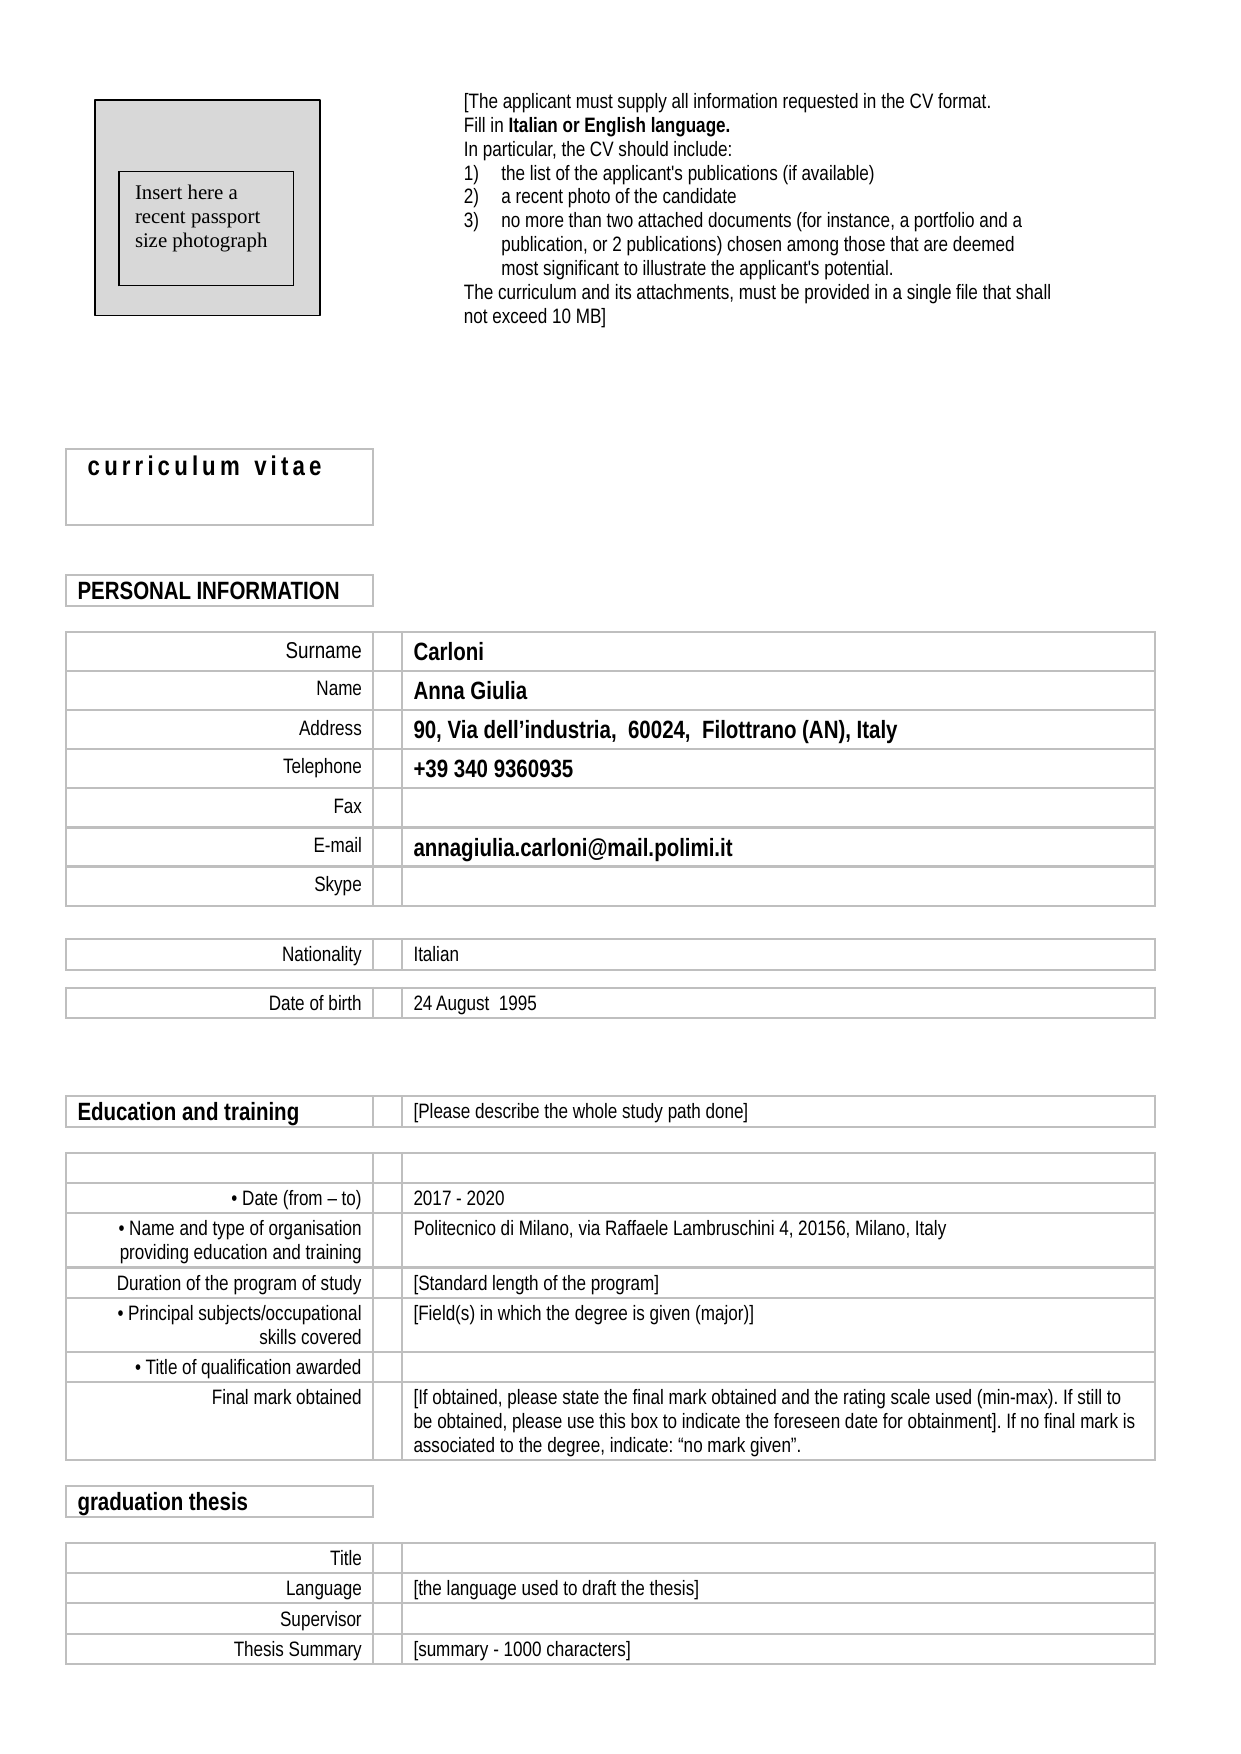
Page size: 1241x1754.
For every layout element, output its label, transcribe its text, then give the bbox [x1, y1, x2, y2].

table_cell Duration of the program of study [67, 1269, 372, 1297]
list Insert here a recent passport size photograph [135, 180, 278, 252]
table_header [403, 1154, 1154, 1182]
table_cell Politecnico di Milano, via Raffaele Lambruschini 4, 20156, Milano, Italy [403, 1214, 1154, 1266]
table_cell [Standard length of the program] [403, 1269, 1154, 1297]
table_cell [374, 1299, 401, 1351]
table_cell [374, 789, 401, 826]
text The curriculum and its attachments, must be provided in a single file that shall not exceed 10 MB] [464, 280, 1053, 328]
table_cell [403, 1604, 1154, 1632]
table_cell +39 340 9360935 [403, 750, 1154, 787]
table_header graduation thesis [67, 1487, 372, 1516]
table_header PERSONAL INFORMATION [67, 576, 372, 605]
table_cell • Principal subjects/occupational skills covered [67, 1299, 372, 1351]
table_header [374, 633, 401, 670]
table_header Title [67, 1544, 372, 1572]
table_cell [374, 750, 401, 787]
table_cell E-mail [67, 829, 372, 865]
table_cell [374, 711, 401, 748]
table_header [374, 989, 401, 1017]
table_cell • Title of qualification awarded [67, 1353, 372, 1381]
table_cell [403, 1353, 1154, 1381]
table_header [403, 1544, 1154, 1572]
text Fill in Italian or English language. [464, 113, 1053, 137]
table_cell [403, 789, 1154, 826]
text In particular, the CV should include: [464, 137, 1053, 161]
table_header [Please describe the whole study path done] [403, 1097, 1154, 1126]
table_header Surname [67, 633, 372, 670]
list the list of the applicant's publications (if available) [464, 161, 1053, 184]
table_cell [374, 868, 401, 904]
table_header Date of birth [67, 989, 372, 1017]
table_cell Address [67, 711, 372, 748]
table_header [374, 1097, 401, 1126]
table_header [374, 940, 401, 968]
table_cell [374, 1383, 401, 1459]
table_cell Fax [67, 789, 372, 826]
table_cell Supervisor [67, 1604, 372, 1632]
table_cell annagiulia.carloni@mail.polimi.it [403, 829, 1154, 865]
table_cell [374, 1604, 401, 1632]
table_cell Skype [67, 868, 372, 904]
table_header Nationality [67, 940, 372, 968]
table_cell Final mark obtained [67, 1383, 372, 1459]
table_cell [summary - 1000 characters] [403, 1635, 1154, 1663]
table_header 24 August 1995 [403, 989, 1154, 1017]
list no more than two attached documents (for instance, a portfolio and a publication, or 2 publications) chosen among those that are deemed most significant to illustrate the applicant's potential. [464, 208, 1053, 280]
table_cell [374, 1214, 401, 1266]
table_cell [374, 672, 401, 709]
table_cell Thesis Summary [67, 1635, 372, 1663]
table_cell • Date (from – to) [67, 1184, 372, 1212]
table_cell 90, Via dell’industria, 60024, Filottrano (AN), Italy [403, 711, 1154, 748]
table_cell Name [67, 672, 372, 709]
table_cell [403, 868, 1154, 904]
table_cell [374, 1269, 401, 1297]
table_cell [If obtained, please state the final mark obtained and the rating scale used (min-max). If still to be obtained, please use this box to indicate the foreseen date for obtainment]. If no final mark is associated to the degree, indicate: “no mark given”. [403, 1383, 1154, 1459]
table_header [67, 1154, 372, 1182]
table_cell [Field(s) in which the degree is given (major)] [403, 1299, 1154, 1351]
table_header [374, 1544, 401, 1572]
table_cell [374, 1184, 401, 1212]
table_header curriculum vitae [67, 450, 372, 524]
table_cell 2017 - 2020 [403, 1184, 1154, 1212]
table_cell [374, 829, 401, 865]
table_header [374, 1154, 401, 1182]
table_header Italian [403, 940, 1154, 968]
text [The applicant must supply all information requested in the CV format. [464, 89, 1053, 113]
list a recent photo of the candidate [464, 184, 1053, 208]
table_cell [the language used to draft the thesis] [403, 1574, 1154, 1602]
table_cell [374, 1574, 401, 1602]
table_header Carloni [403, 633, 1154, 670]
table_header Education and training [67, 1097, 372, 1126]
table_cell [374, 1353, 401, 1381]
table_cell Language [67, 1574, 372, 1602]
table_cell [374, 1635, 401, 1663]
table_cell Telephone [67, 750, 372, 787]
table_cell • Name and type of organisation providing education and training [67, 1214, 372, 1266]
table_cell Anna Giulia [403, 672, 1154, 709]
